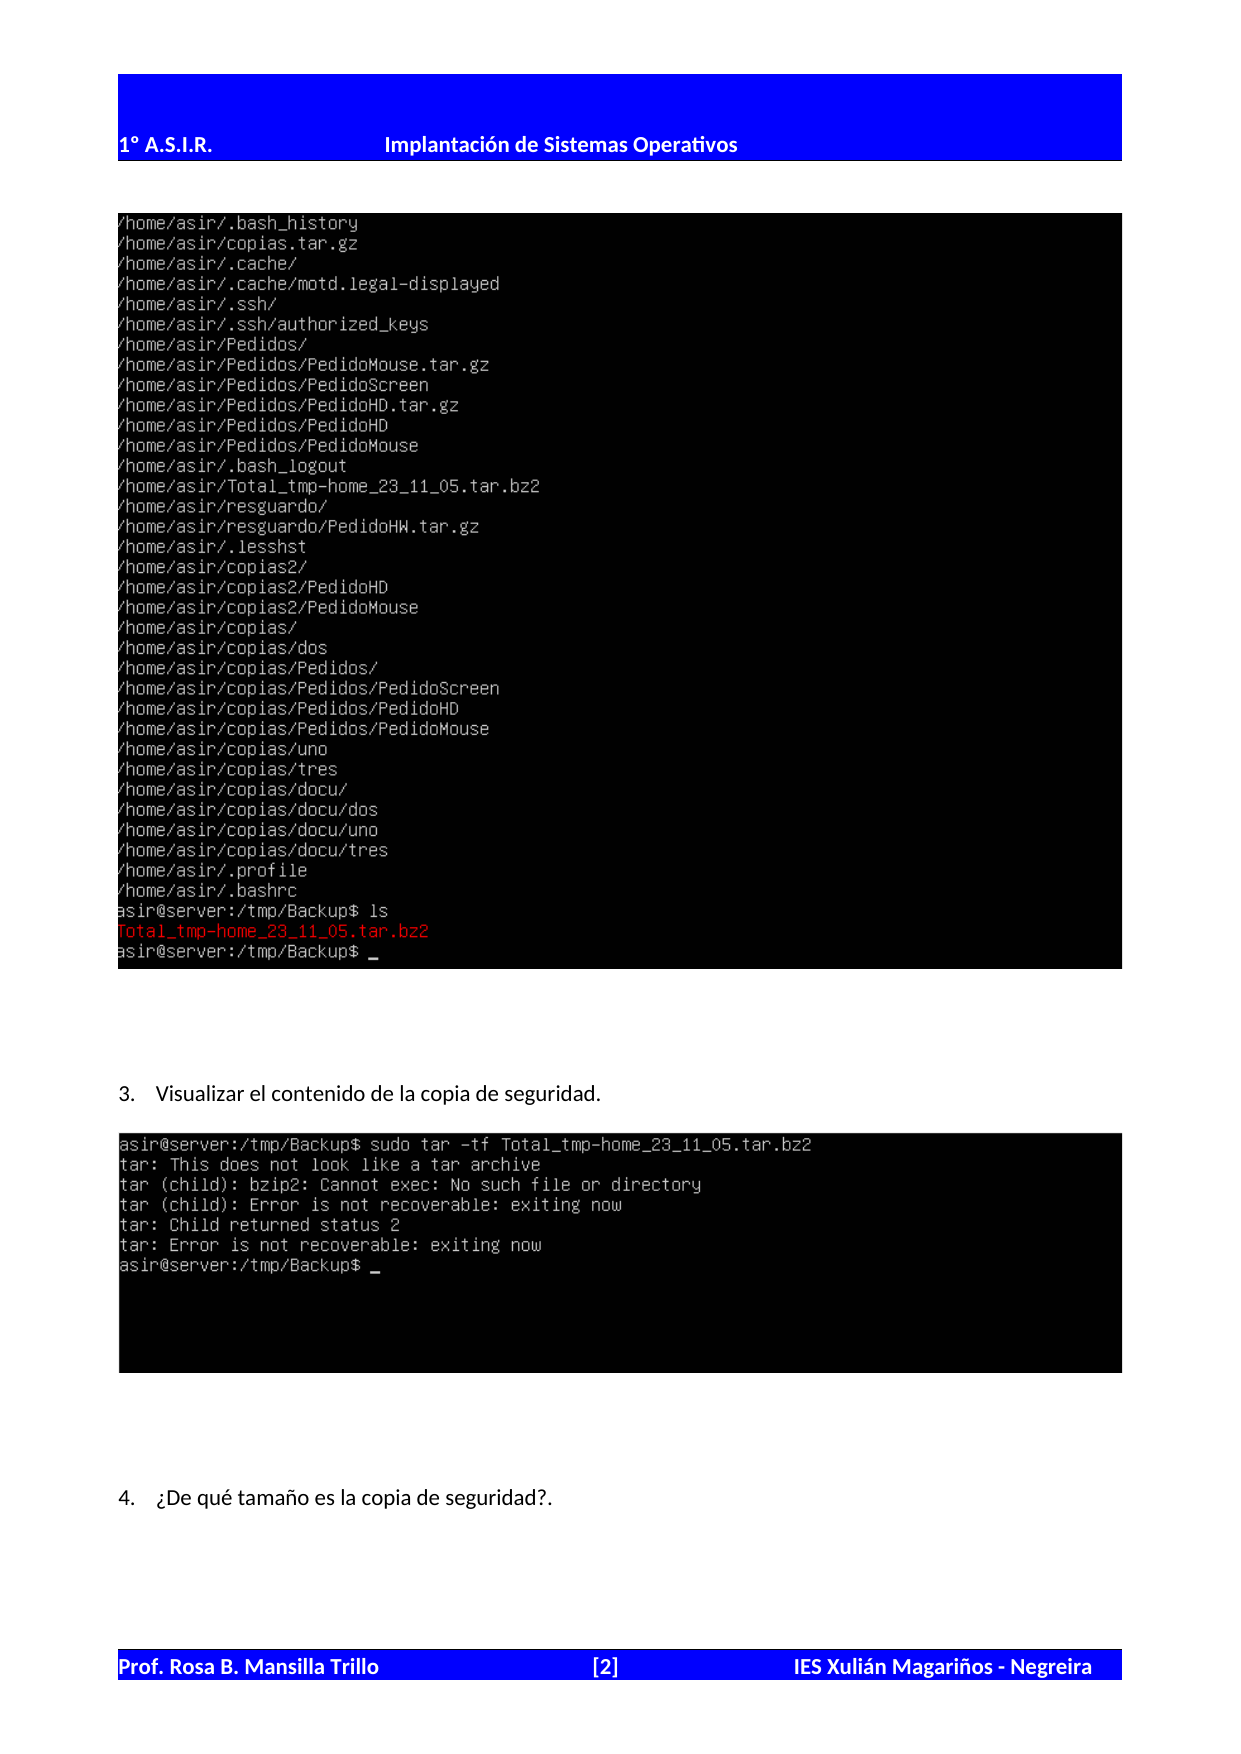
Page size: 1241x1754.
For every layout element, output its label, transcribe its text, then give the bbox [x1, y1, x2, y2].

picture [118, 1132, 1123, 1373]
list Visualizar el contenido de la copia de seguridad. [118, 1079, 1122, 1107]
picture [118, 213, 1123, 969]
list ¿De qué tamaño es la copia de seguridad?. [118, 1483, 1122, 1511]
